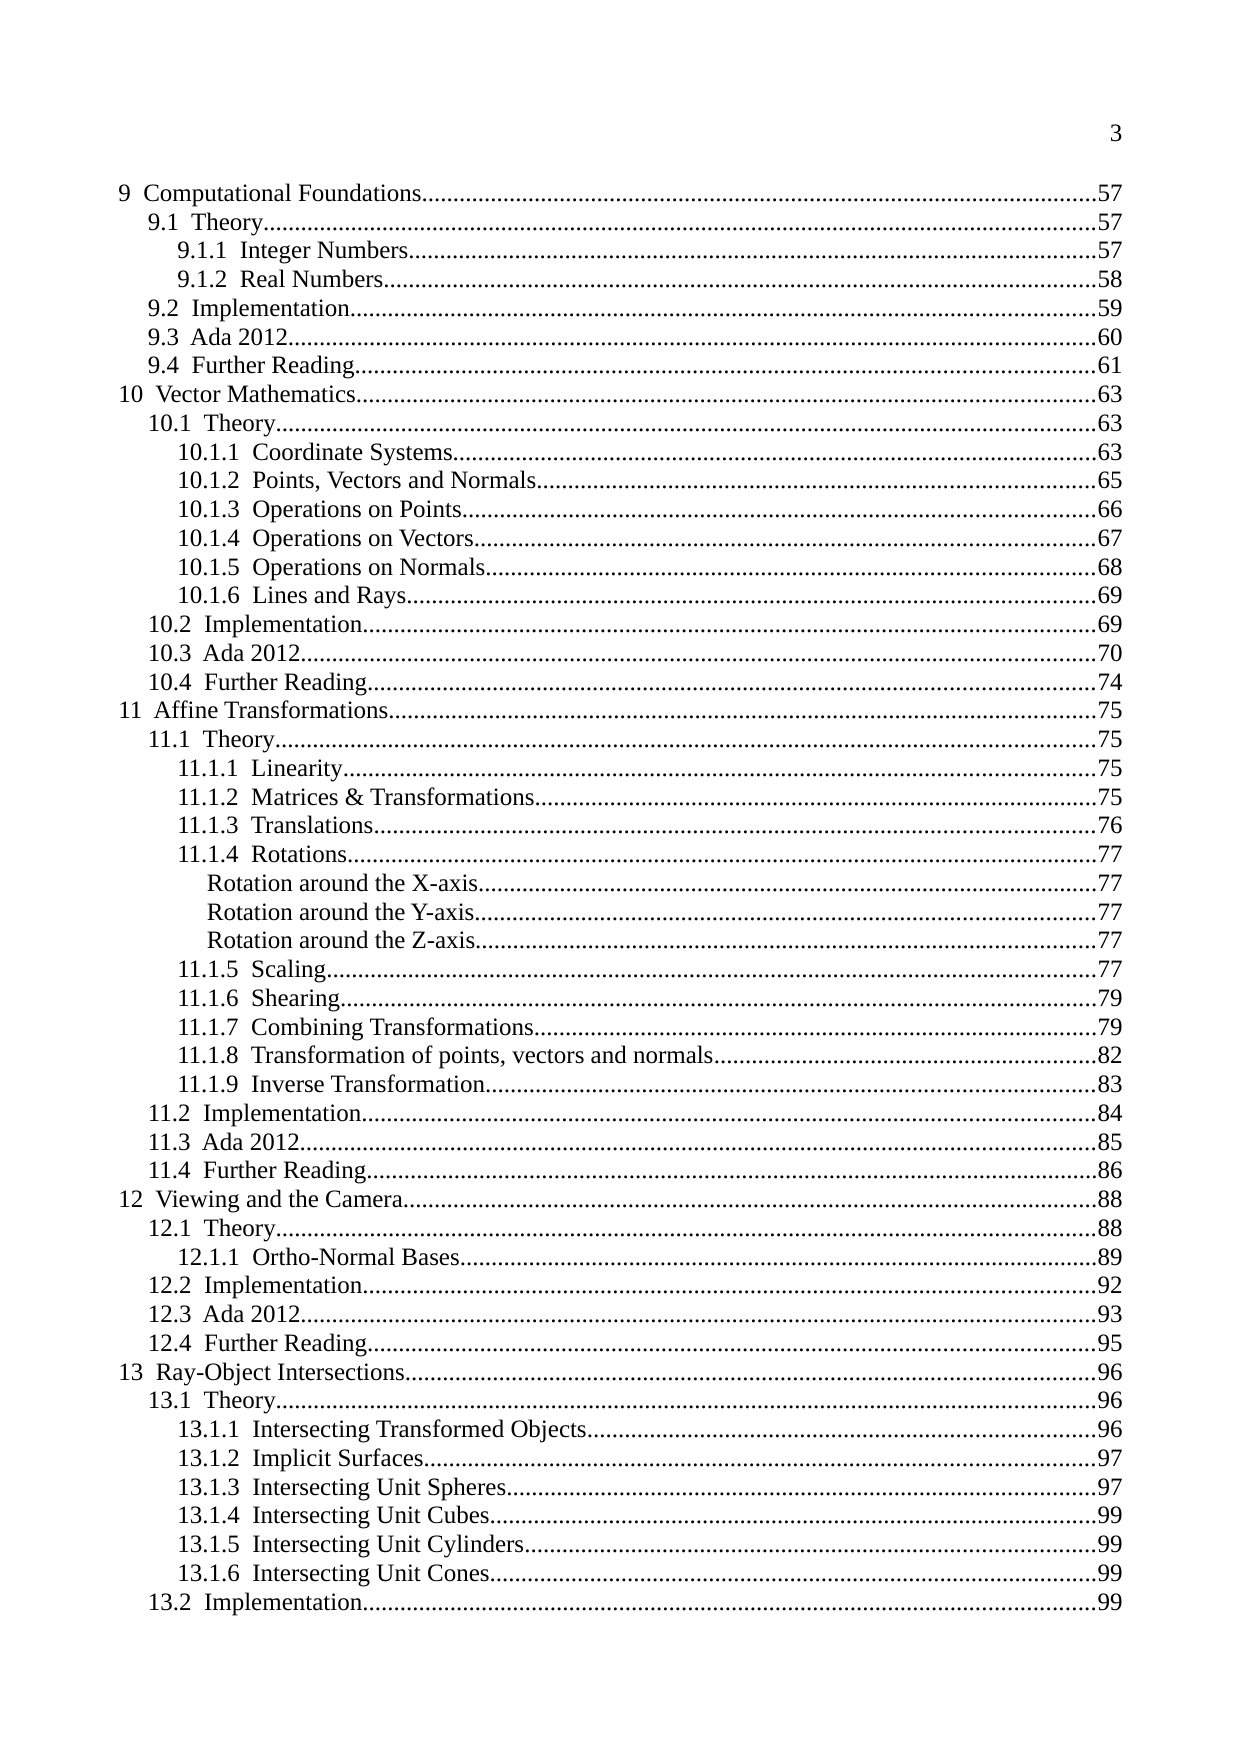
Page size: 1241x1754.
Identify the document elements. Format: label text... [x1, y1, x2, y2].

text 9.1.2 Real Numbers 58 [177, 264, 1122, 293]
text 9.2 Implementation 59 [148, 293, 1122, 322]
text 11.1.9 Inverse Transformation 83 [177, 1069, 1122, 1098]
text Rotation around the Y-axis 77 [207, 897, 1122, 926]
text 10.4 Further Reading 74 [148, 667, 1122, 696]
text Rotation around the Z-axis 77 [207, 926, 1122, 954]
text 13.1.1 Intersecting Transformed Objects 96 [177, 1414, 1122, 1443]
text 10.1 Theory 63 [148, 408, 1122, 437]
text 11.4 Further Reading 86 [148, 1156, 1122, 1184]
text 10.3 Ada 2012 70 [148, 638, 1122, 667]
text 12.2 Implementation 92 [148, 1271, 1122, 1299]
text 13.2 Implementation 99 [148, 1587, 1122, 1616]
text 10 Vector Mathematics 63 [118, 379, 1122, 408]
text 13.1.6 Intersecting Unit Cones 99 [177, 1558, 1122, 1587]
text 11 Affine Transformations 75 [118, 696, 1122, 724]
text 11.1.6 Shearing 79 [177, 983, 1122, 1012]
text 13.1.4 Intersecting Unit Cubes 99 [177, 1501, 1122, 1529]
text 10.2 Implementation 69 [148, 609, 1122, 638]
text 13.1.5 Intersecting Unit Cylinders 99 [177, 1529, 1122, 1558]
text 13.1 Theory 96 [148, 1386, 1122, 1414]
text 10.1.3 Operations on Points 66 [177, 494, 1122, 523]
text 10.1.5 Operations on Normals 68 [177, 552, 1122, 581]
text 12.1 Theory 88 [148, 1213, 1122, 1242]
text 11.2 Implementation 84 [148, 1098, 1122, 1127]
text 12 Viewing and the Camera 88 [118, 1184, 1122, 1213]
text 11.1.7 Combining Transformations 79 [177, 1012, 1122, 1041]
text 11.1.4 Rotations 77 [177, 839, 1122, 868]
text 13.1.2 Implicit Surfaces 97 [177, 1443, 1122, 1472]
text 11.1.2 Matrices & Transformations 75 [177, 782, 1122, 811]
text 12.4 Further Reading 95 [148, 1328, 1122, 1357]
text 11.1.5 Scaling 77 [177, 954, 1122, 983]
text 12.1.1 Ortho-Normal Bases 89 [177, 1242, 1122, 1271]
text 10.1.6 Lines and Rays 69 [177, 581, 1122, 609]
text 11.1.1 Linearity 75 [177, 753, 1122, 782]
text Rotation around the X-axis 77 [207, 868, 1122, 897]
text 11.1 Theory 75 [148, 724, 1122, 753]
text 9.3 Ada 2012 60 [148, 322, 1122, 351]
text 10.1.1 Coordinate Systems 63 [177, 437, 1122, 466]
text 9.1.1 Integer Numbers 57 [177, 236, 1122, 264]
text 9.4 Further Reading 61 [148, 351, 1122, 379]
text 10.1.2 Points, Vectors and Normals 65 [177, 466, 1122, 494]
text 13.1.3 Intersecting Unit Spheres 97 [177, 1472, 1122, 1501]
text 11.1.3 Translations 76 [177, 811, 1122, 839]
text 13 Ray-Object Intersections 96 [118, 1357, 1122, 1386]
text 10.1.4 Operations on Vectors 67 [177, 523, 1122, 552]
text 12.3 Ada 2012 93 [148, 1299, 1122, 1328]
text 11.1.8 Transformation of points, vectors and normals 82 [177, 1041, 1122, 1069]
text 9.1 Theory 57 [148, 207, 1122, 236]
text 11.3 Ada 2012 85 [148, 1127, 1122, 1156]
text 9 Computational Foundations 57 [118, 178, 1122, 207]
